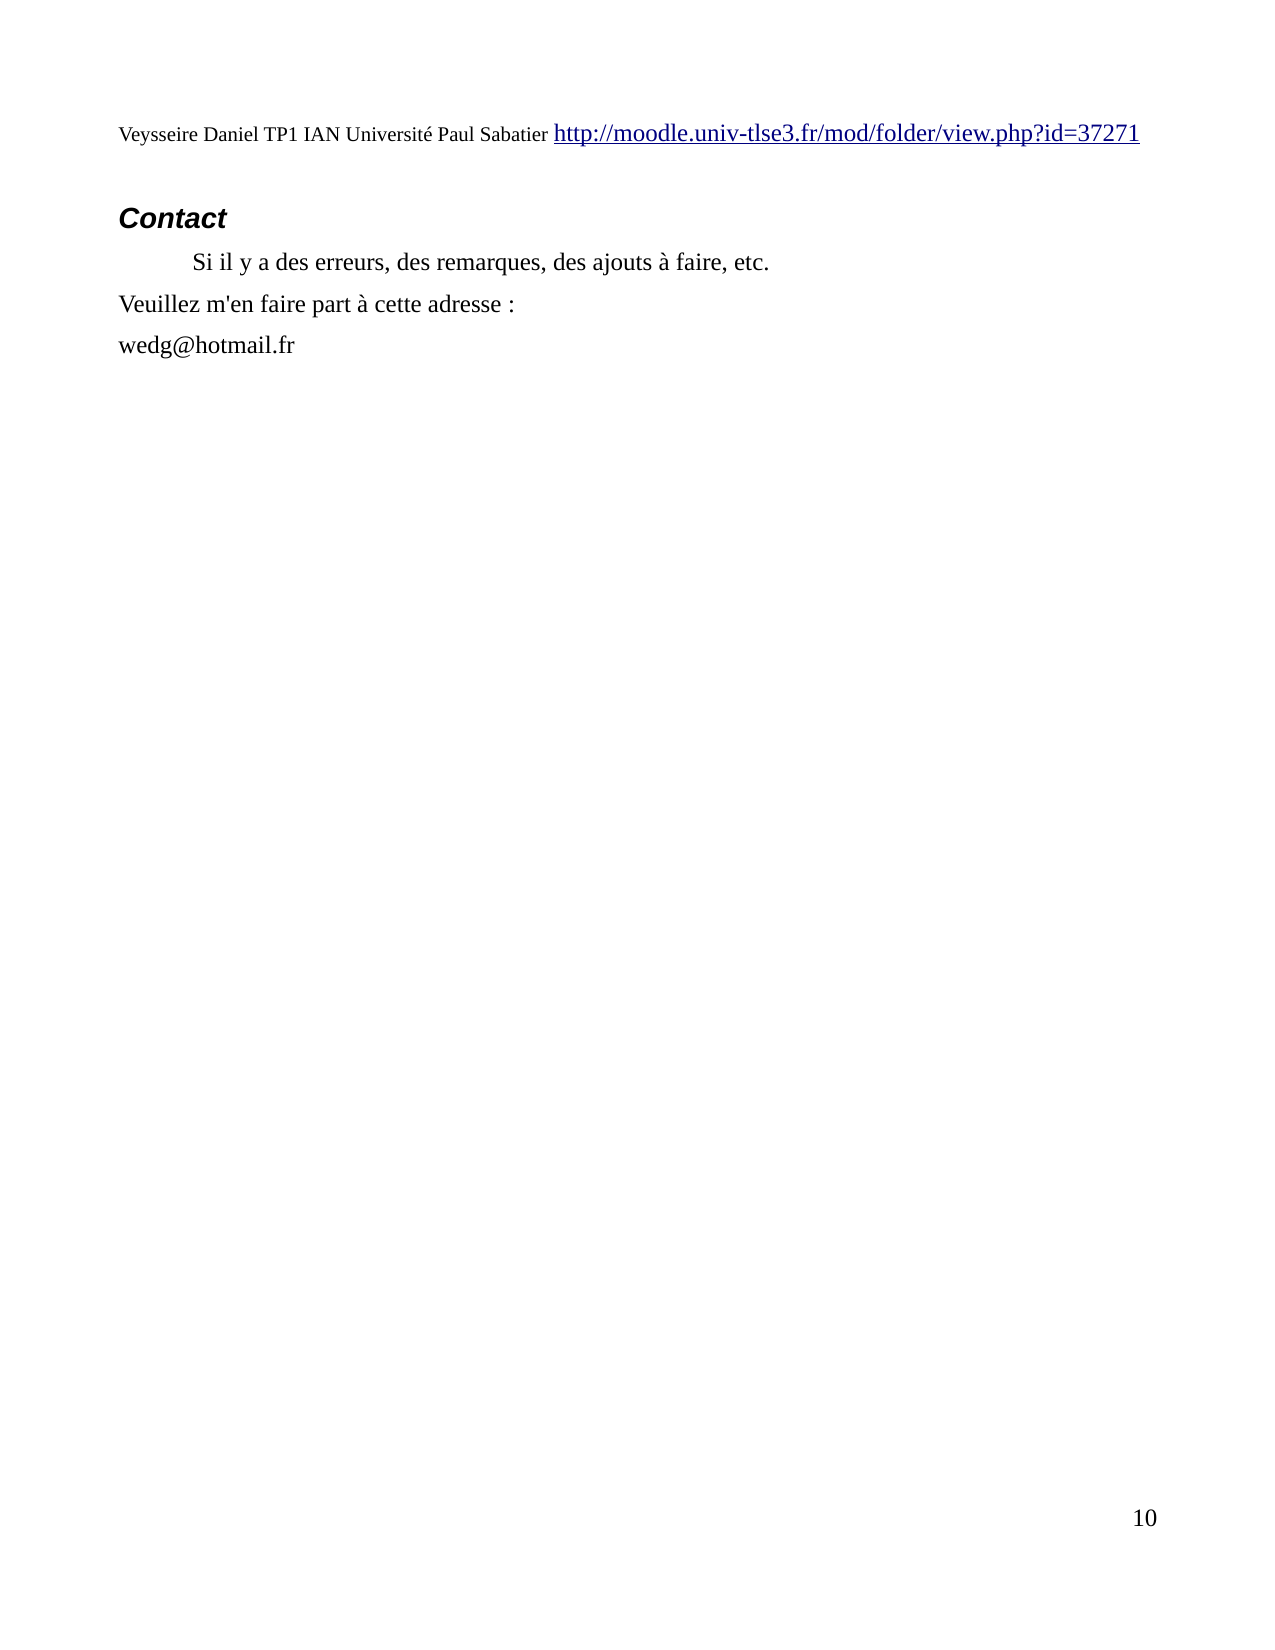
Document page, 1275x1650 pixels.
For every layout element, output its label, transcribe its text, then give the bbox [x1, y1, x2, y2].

text Si il y a des erreurs, des remarques, des ajouts à faire, etc. [118, 247, 1157, 276]
text Veuillez m'en faire part à cette adresse : [118, 289, 1157, 317]
subtitle Contact [118, 201, 1157, 235]
text wedg@hotmail.fr [118, 330, 1157, 359]
